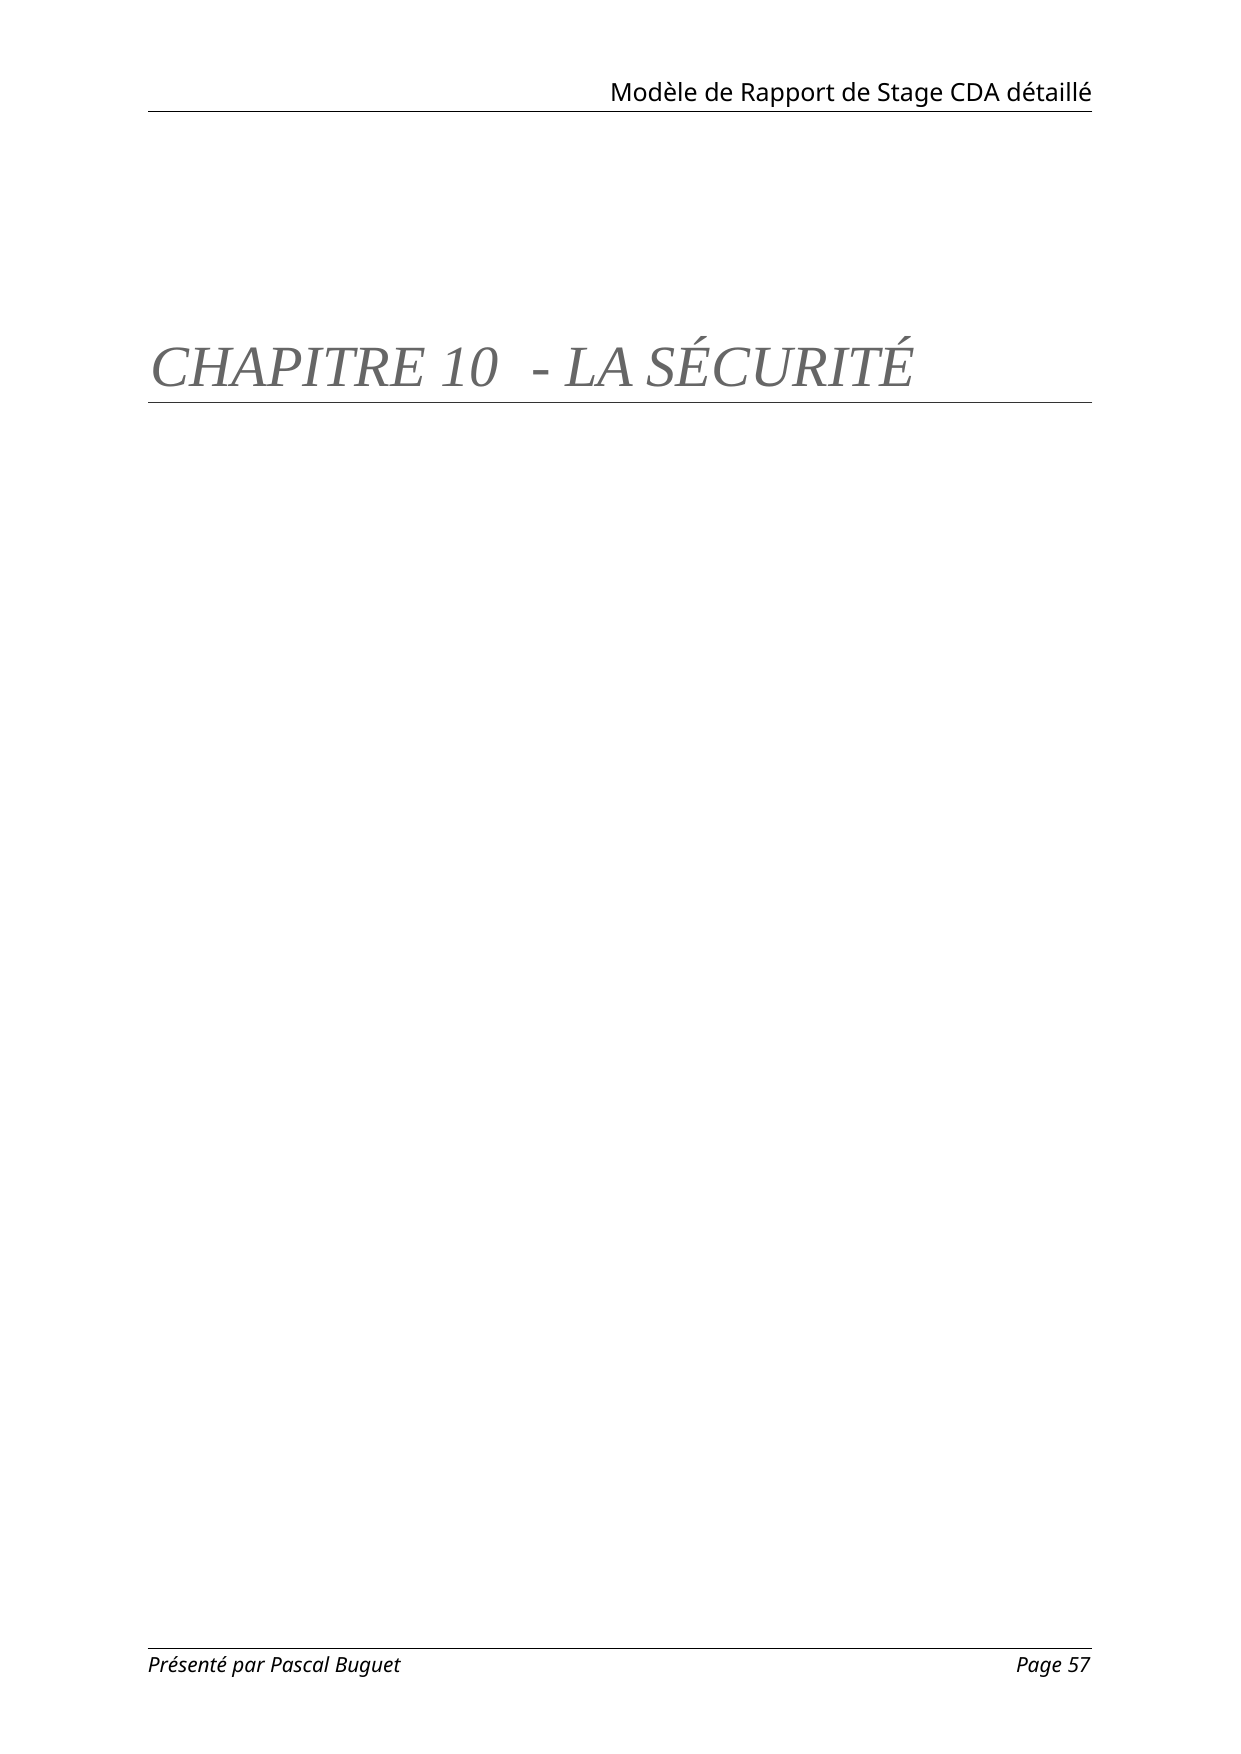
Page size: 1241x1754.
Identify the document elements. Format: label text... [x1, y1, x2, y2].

subtitle - La sécurité [148, 329, 1092, 402]
